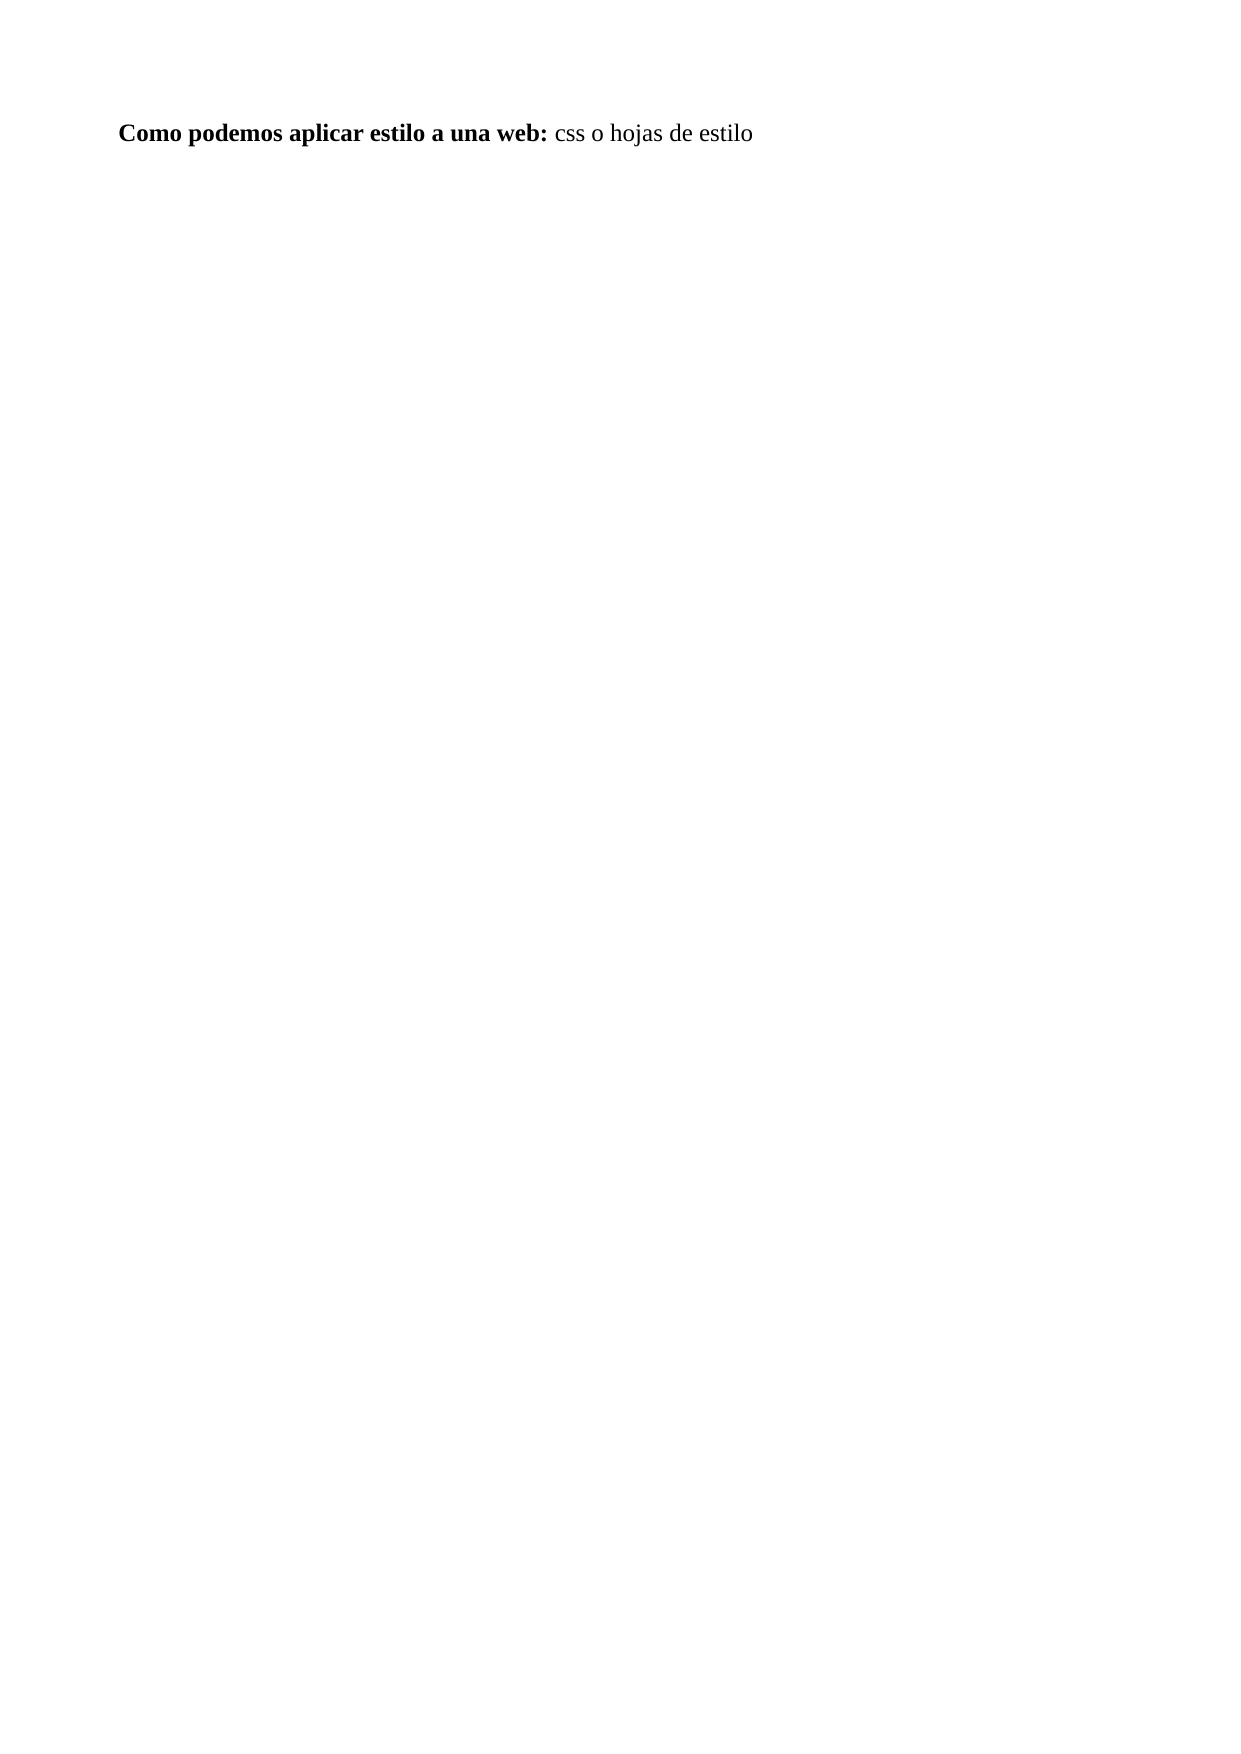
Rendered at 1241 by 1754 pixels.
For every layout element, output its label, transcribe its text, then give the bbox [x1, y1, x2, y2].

text Como podemos aplicar estilo a una web: css o hojas de estilo [118, 118, 1122, 147]
